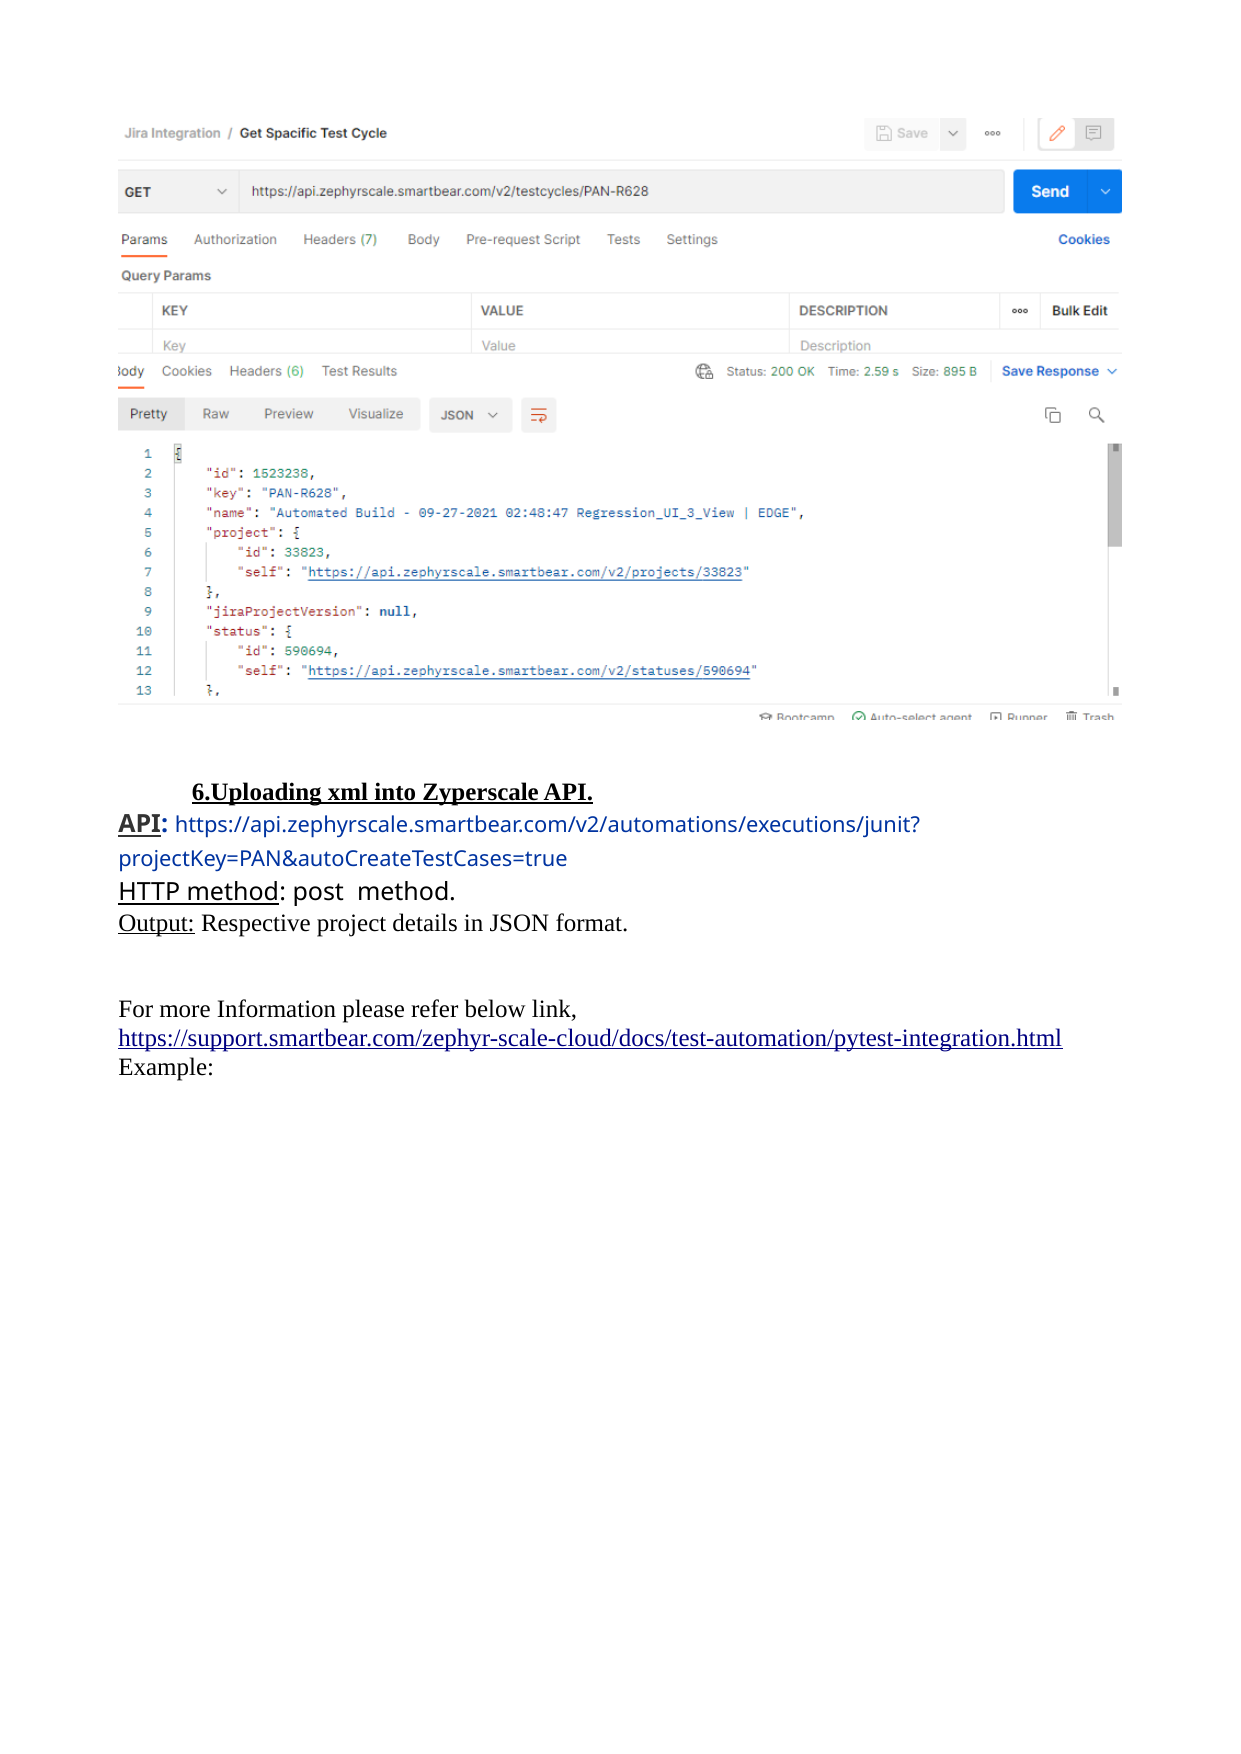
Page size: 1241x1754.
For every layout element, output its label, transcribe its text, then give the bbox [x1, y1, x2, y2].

text Output: Respective project details in JSON format. [118, 908, 1122, 937]
text API: https://api.zephyrscale.smartbear.com/v2/automations/executions/junit?projectKey=PAN&autoCreateTestCases=true [118, 806, 1122, 874]
text https://support.smartbear.com/zephyr-scale-cloud/docs/test-automation/pytest-integration.html [118, 1023, 1122, 1052]
text 6.Uploading xml into Zyperscale API. [118, 777, 1122, 806]
text HTTP method: post method. [118, 874, 1122, 908]
text Example: [118, 1052, 1122, 1081]
text For more Information please refer below link, [118, 994, 1122, 1023]
